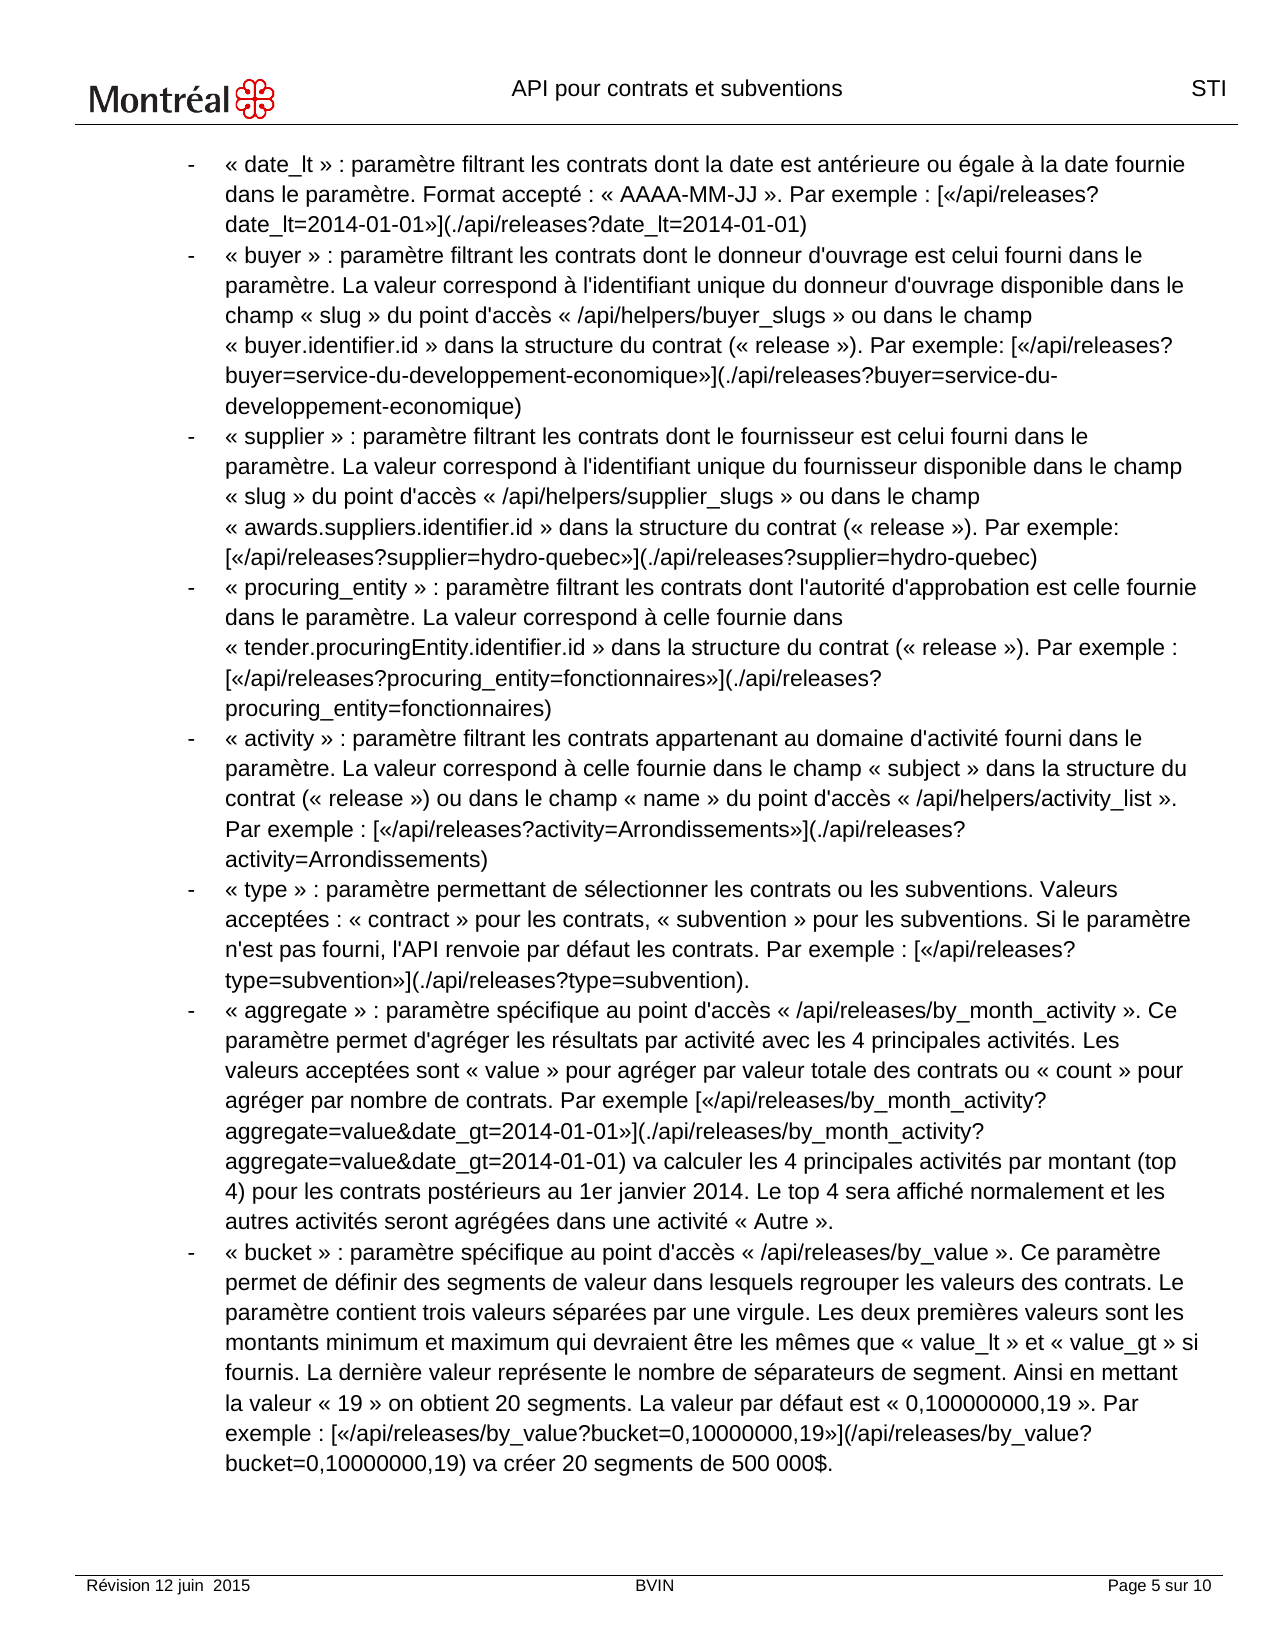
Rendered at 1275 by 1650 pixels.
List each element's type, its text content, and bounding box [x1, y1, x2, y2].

list « date_lt » : paramètre filtrant les contrats dont la date est antérieure ou égale à la date fournie dans le paramètre. Format accepté : « AAAA-MM-JJ ». Par exemple : [«/api/releases?date_lt=2014-01-01»](./api/releases?date_lt=2014-01-01) [187, 151, 1200, 238]
list « bucket » : paramètre spécifique au point d'accès « /api/releases/by_value ». Ce paramètre permet de définir des segments de valeur dans lesquels regrouper les valeurs des contrats. Le paramètre contient trois valeurs séparées par une virgule. Les deux premières valeurs sont les montants minimum et maximum qui devraient être les mêmes que « value_lt » et « value_gt » si fournis. La dernière valeur représente le nombre de séparateurs de segment. Ainsi en mettant la valeur « 19 » on obtient 20 segments. La valeur par défaut est « 0,100000000,19 ». Par exemple : [«/api/releases/by_value?bucket=0,10000000,19»](/api/releases/by_value?bucket=0,10000000,19) va créer 20 segments de 500 000$. [187, 1238, 1200, 1476]
list « procuring_entity » : paramètre filtrant les contrats dont l'autorité d'approbation est celle fournie dans le paramètre. La valeur correspond à celle fournie dans « tender.procuringEntity.identifier.id » dans la structure du contrat (« release »). Par exemple : [«/api/releases?procuring_entity=fonctionnaires»](./api/releases?procuring_entity=fonctionnaires) [187, 574, 1200, 721]
list « type » : paramètre permettant de sélectionner les contrats ou les subventions. Valeurs acceptées : « contract » pour les contrats, « subvention » pour les subventions. Si le paramètre n'est pas fourni, l'API renvoie par défaut les contrats. Par exemple : [«/api/releases?type=subvention»](./api/releases?type=subvention). [187, 876, 1200, 993]
list « buyer » : paramètre filtrant les contrats dont le donneur d'ouvrage est celui fourni dans le paramètre. La valeur correspond à l'identifiant unique du donneur d'ouvrage disponible dans le champ « slug » du point d'accès « /api/helpers/buyer_slugs » ou dans le champ « buyer.identifier.id » dans la structure du contrat (« release »). Par exemple: [«/api/releases?buyer=service-du-developpement-economique»](./api/releases?buyer=service-du-developpement-economique) [187, 242, 1200, 419]
list « activity » : paramètre filtrant les contrats appartenant au domaine d'activité fourni dans le paramètre. La valeur correspond à celle fournie dans le champ « subject » dans la structure du contrat (« release ») ou dans le champ « name » du point d'accès « /api/helpers/activity_list ». Par exemple : [«/api/releases?activity=Arrondissements»](./api/releases?activity=Arrondissements) [187, 725, 1200, 872]
list « supplier » : paramètre filtrant les contrats dont le fournisseur est celui fourni dans le paramètre. La valeur correspond à l'identifiant unique du fournisseur disponible dans le champ « slug » du point d'accès « /api/helpers/supplier_slugs » ou dans le champ « awards.suppliers.identifier.id » dans la structure du contrat (« release »). Par exemple: [«/api/releases?supplier=hydro-quebec»](./api/releases?supplier=hydro-quebec) [187, 423, 1200, 570]
list « aggregate » : paramètre spécifique au point d'accès « /api/releases/by_month_activity ». Ce paramètre permet d'agréger les résultats par activité avec les 4 principales activités. Les valeurs acceptées sont « value » pour agréger par valeur totale des contrats ou « count » pour agréger par nombre de contrats. Par exemple [«/api/releases/by_month_activity?aggregate=value&date_gt=2014-01-01»](./api/releases/by_month_activity?aggregate=value&date_gt=2014-01-01) va calculer les 4 principales activités par montant (top 4) pour les contrats postérieurs au 1er janvier 2014. Le top 4 sera affiché normalement et les autres activités seront agrégées dans une activité « Autre ». [187, 997, 1200, 1234]
